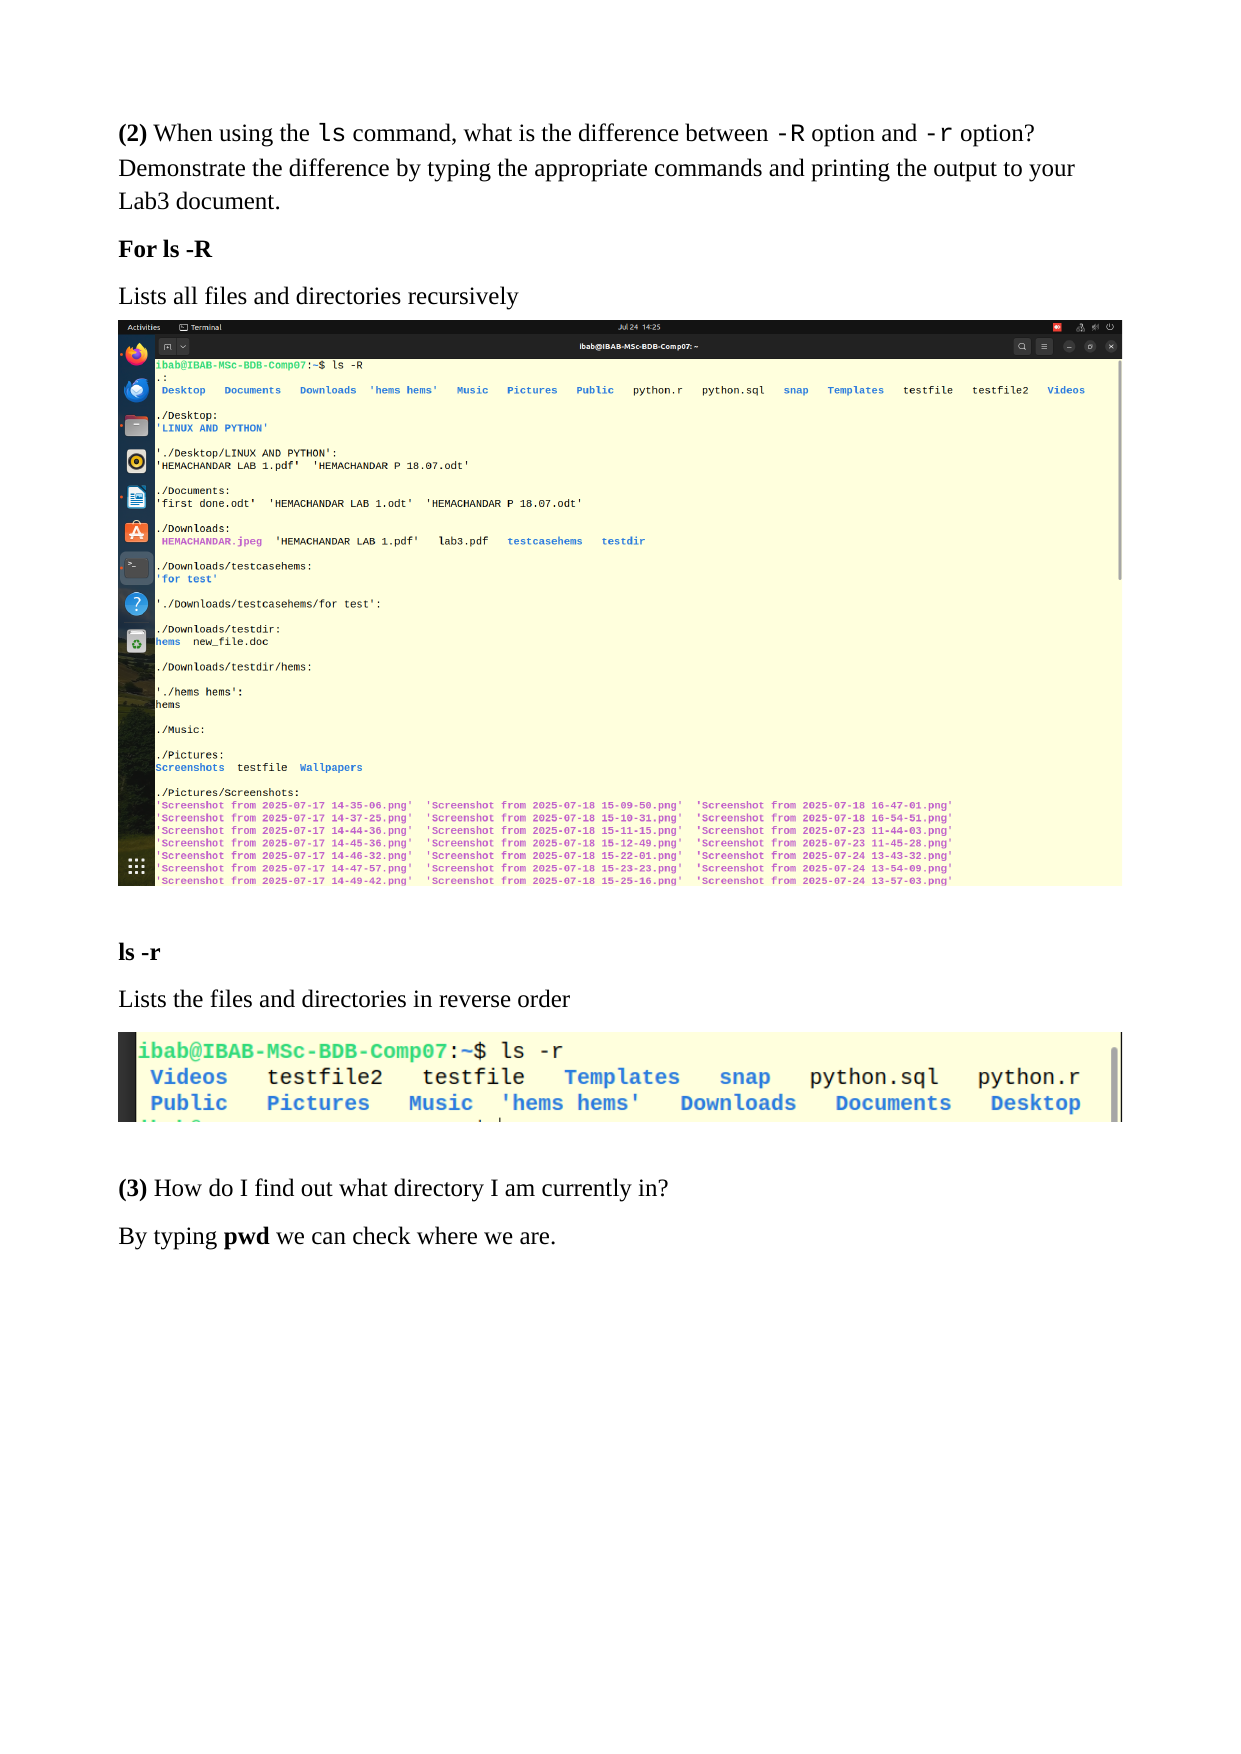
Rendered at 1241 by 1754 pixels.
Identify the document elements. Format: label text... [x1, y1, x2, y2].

picture [118, 1032, 1123, 1122]
text ls -r [118, 937, 1122, 966]
text (3) How do I find out what directory I am currently in? [118, 1173, 1122, 1202]
text Lists all files and directories recursively [118, 281, 1122, 310]
text By typing pwd we can check where we are. [118, 1221, 1122, 1250]
text For ls -R [118, 234, 1122, 263]
text Lists the files and directories in reverse order [118, 984, 1122, 1013]
picture [118, 320, 1123, 886]
text (2) When using the ls command, what is the difference between -R option and -r option? Demonstrate the difference by typing the appropriate commands and printing the output to your Lab3 document. [118, 118, 1122, 215]
